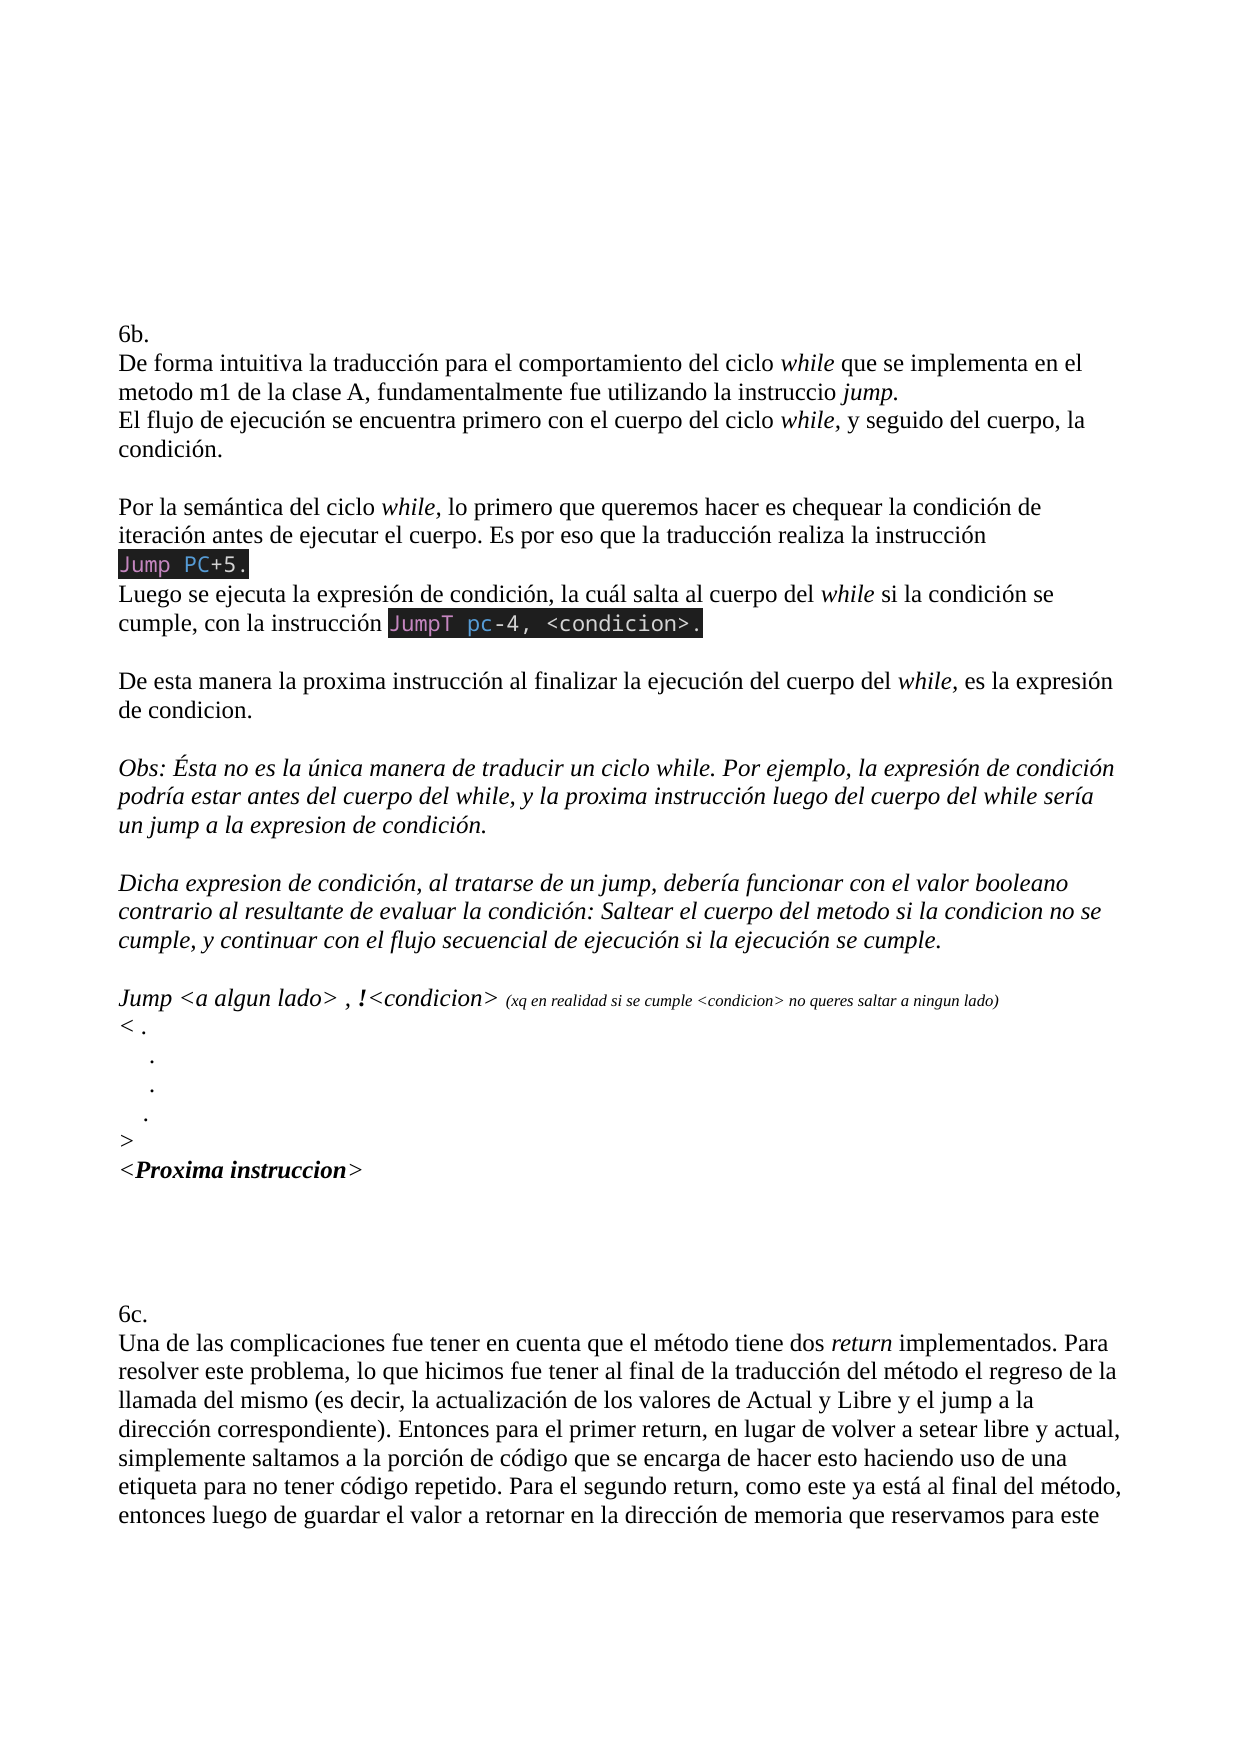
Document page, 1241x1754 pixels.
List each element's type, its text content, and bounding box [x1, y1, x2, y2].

text Obs: Ésta no es la única manera de traducir un ciclo while. Por ejemplo, la expresión de condición podría estar antes del cuerpo del while, y la proxima instrucción luego del cuerpo del while sería un jump a la expresion de condición. [118, 753, 1122, 839]
text > [118, 1126, 1122, 1155]
text Luego se ejecuta la expresión de condición, la cuál salta al cuerpo del while si la condición se cumple, con la instrucción JumpT pc-4, <condicion>. [118, 579, 1122, 638]
text Por la semántica del ciclo while, lo primero que queremos hacer es chequear la condición de iteración antes de ejecutar el cuerpo. Es por eso que la traducción realiza la instrucción Jump PC+5. [118, 492, 1122, 579]
text De forma intuitiva la traducción para el comportamiento del ciclo while que se implementa en el metodo m1 de la clase A, fundamentalmente fue utilizando la instruccio jump. [118, 348, 1122, 406]
text . [118, 1098, 1122, 1126]
text 6c. [118, 1299, 1122, 1328]
text <Proxima instruccion> [118, 1155, 1122, 1184]
text 6b. [118, 319, 1122, 348]
text . [118, 1069, 1122, 1098]
text Dicha expresion de condición, al tratarse de un jump, debería funcionar con el valor booleano contrario al resultante de evaluar la condición: Saltear el cuerpo del metodo si la condicion no se cumple, y continuar con el flujo secuencial de ejecución si la ejecución se cumple. [118, 868, 1122, 954]
text Una de las complicaciones fue tener en cuenta que el método tiene dos return implementados. Para resolver este problema, lo que hicimos fue tener al final de la traducción del método el regreso de la llamada del mismo (es decir, la actualización de los valores de Actual y Libre y el jump a la dirección correspondiente). Entonces para el primer return, en lugar de volver a setear libre y actual, simplemente saltamos a la porción de código que se encarga de hacer esto haciendo uso de una etiqueta para no tener código repetido. Para el segundo return, como este ya está al final del método, entonces luego de guardar el valor a retornar en la dirección de memoria que reservamos para este [118, 1328, 1122, 1529]
text De esta manera la proxima instrucción al finalizar la ejecución del cuerpo del while, es la expresión de condicion. [118, 666, 1122, 724]
text Jump <a algun lado> , !<condicion> (xq en realidad si se cumple <condicion> no queres saltar a ningun lado) < . [118, 983, 1122, 1040]
text . [118, 1040, 1122, 1069]
text El flujo de ejecución se encuentra primero con el cuerpo del ciclo while, y seguido del cuerpo, la condición. [118, 406, 1122, 463]
